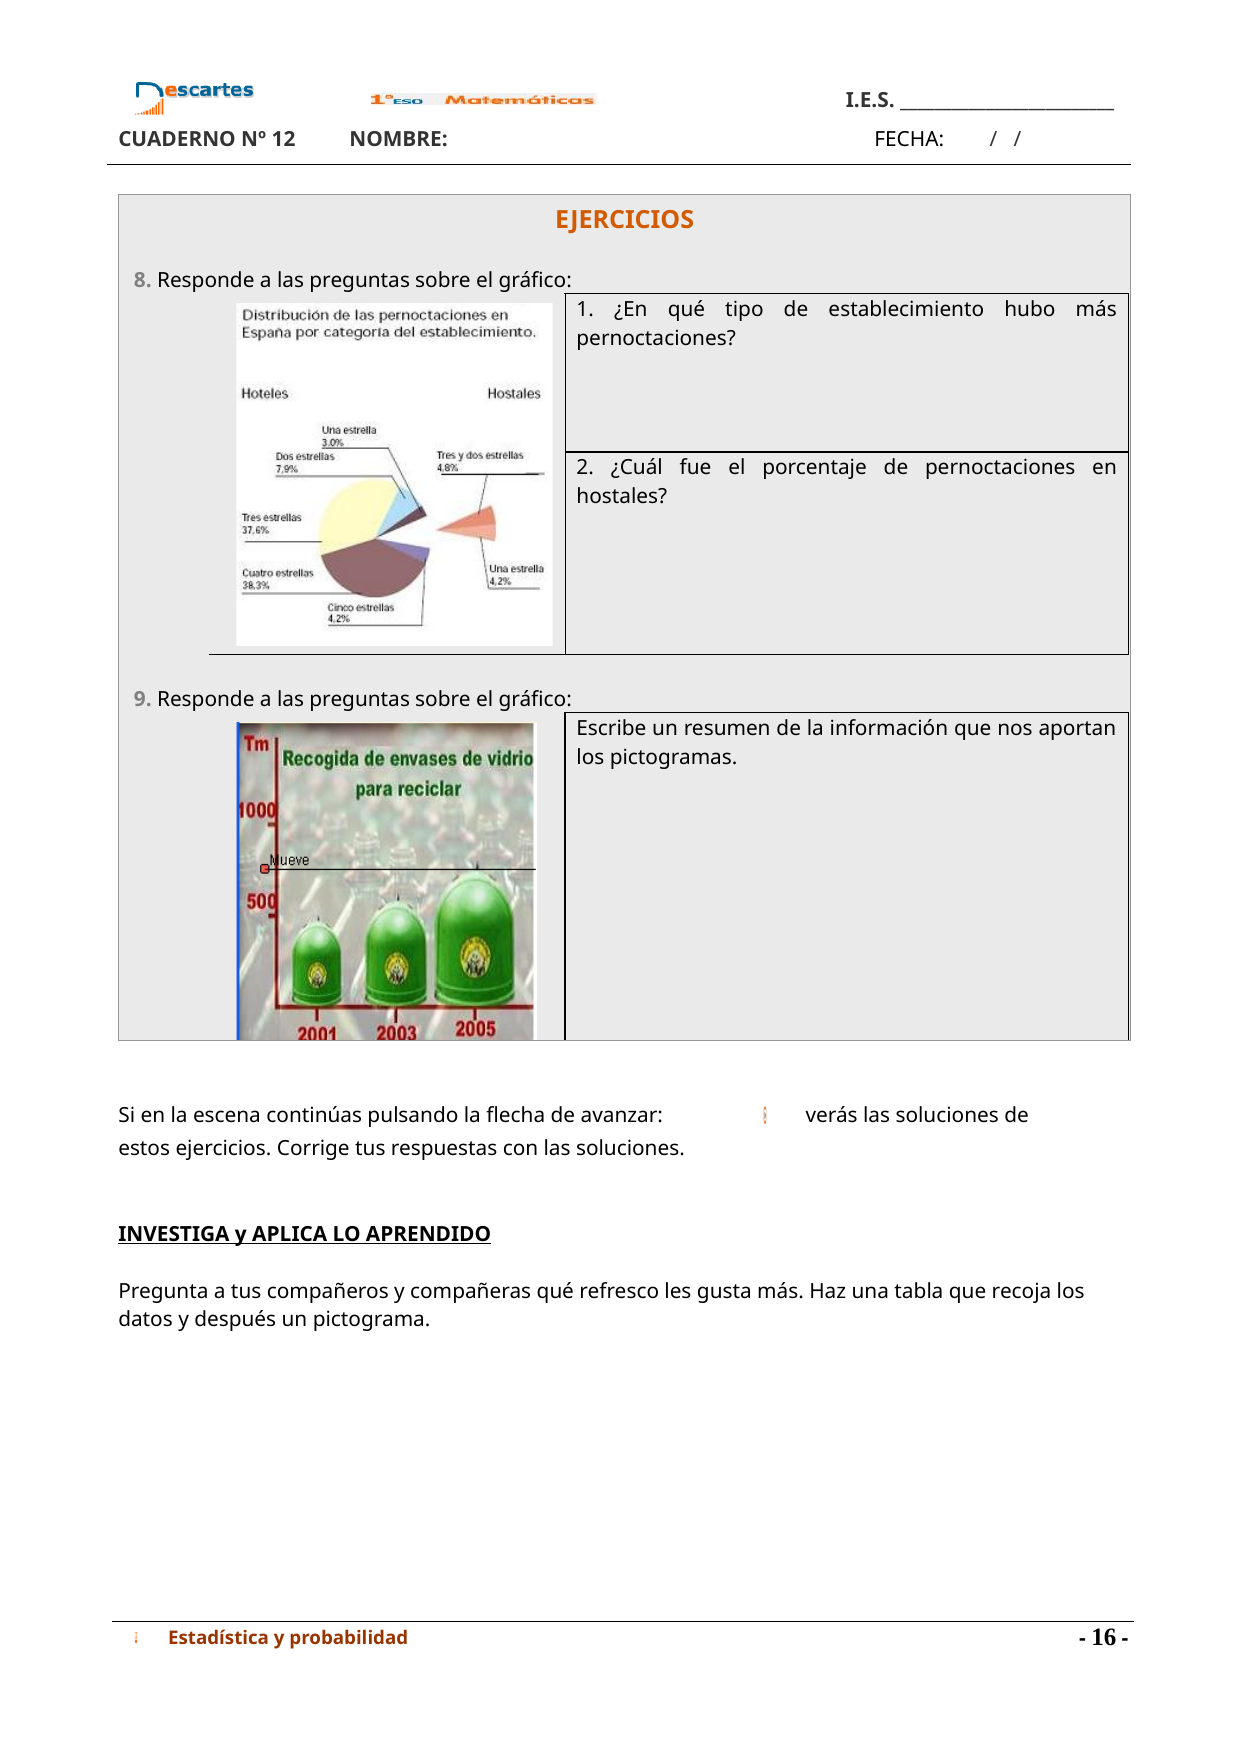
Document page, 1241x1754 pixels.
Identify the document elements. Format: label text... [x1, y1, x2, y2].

table_header Si en la escena continúas pulsando la flecha de avanzar: [107, 1097, 736, 1133]
table_header Escribe un resumen de la información que nos aportan los pictogramas. [566, 713, 1128, 1040]
picture [236, 303, 553, 646]
text Pregunta a tus compañeros y compañeras qué refresco les gusta más. Haz una tabla que recoja los datos y después un pictograma. [118, 1276, 1122, 1333]
text INVESTIGA y APLICA LO APRENDIDO [118, 1219, 1122, 1247]
table_header verás las soluciones de [794, 1097, 1133, 1133]
table_header [153, 293, 209, 654]
table_header [153, 712, 209, 1040]
table_header 1. ¿En qué tipo de establecimiento hubo más pernoctaciones? [566, 294, 1128, 451]
picture [236, 722, 537, 1040]
table_cell 2. ¿Cuál fue el porcentaje de pernoctaciones en hostales? [566, 453, 1128, 654]
picture [371, 93, 599, 105]
table_header [736, 1097, 794, 1133]
picture [763, 1106, 767, 1124]
picture [134, 82, 257, 115]
subtitle EJERCICIOS [134, 202, 1115, 236]
text 8. Responde a las preguntas sobre el gráfico: [134, 265, 1115, 293]
table_header [209, 712, 564, 1040]
picture [134, 1631, 138, 1643]
table_header [209, 293, 565, 654]
text 9. Responde a las preguntas sobre el gráfico: [134, 684, 1115, 712]
table_cell estos ejercicios. Corrige tus respuestas con las soluciones. [107, 1133, 1133, 1161]
